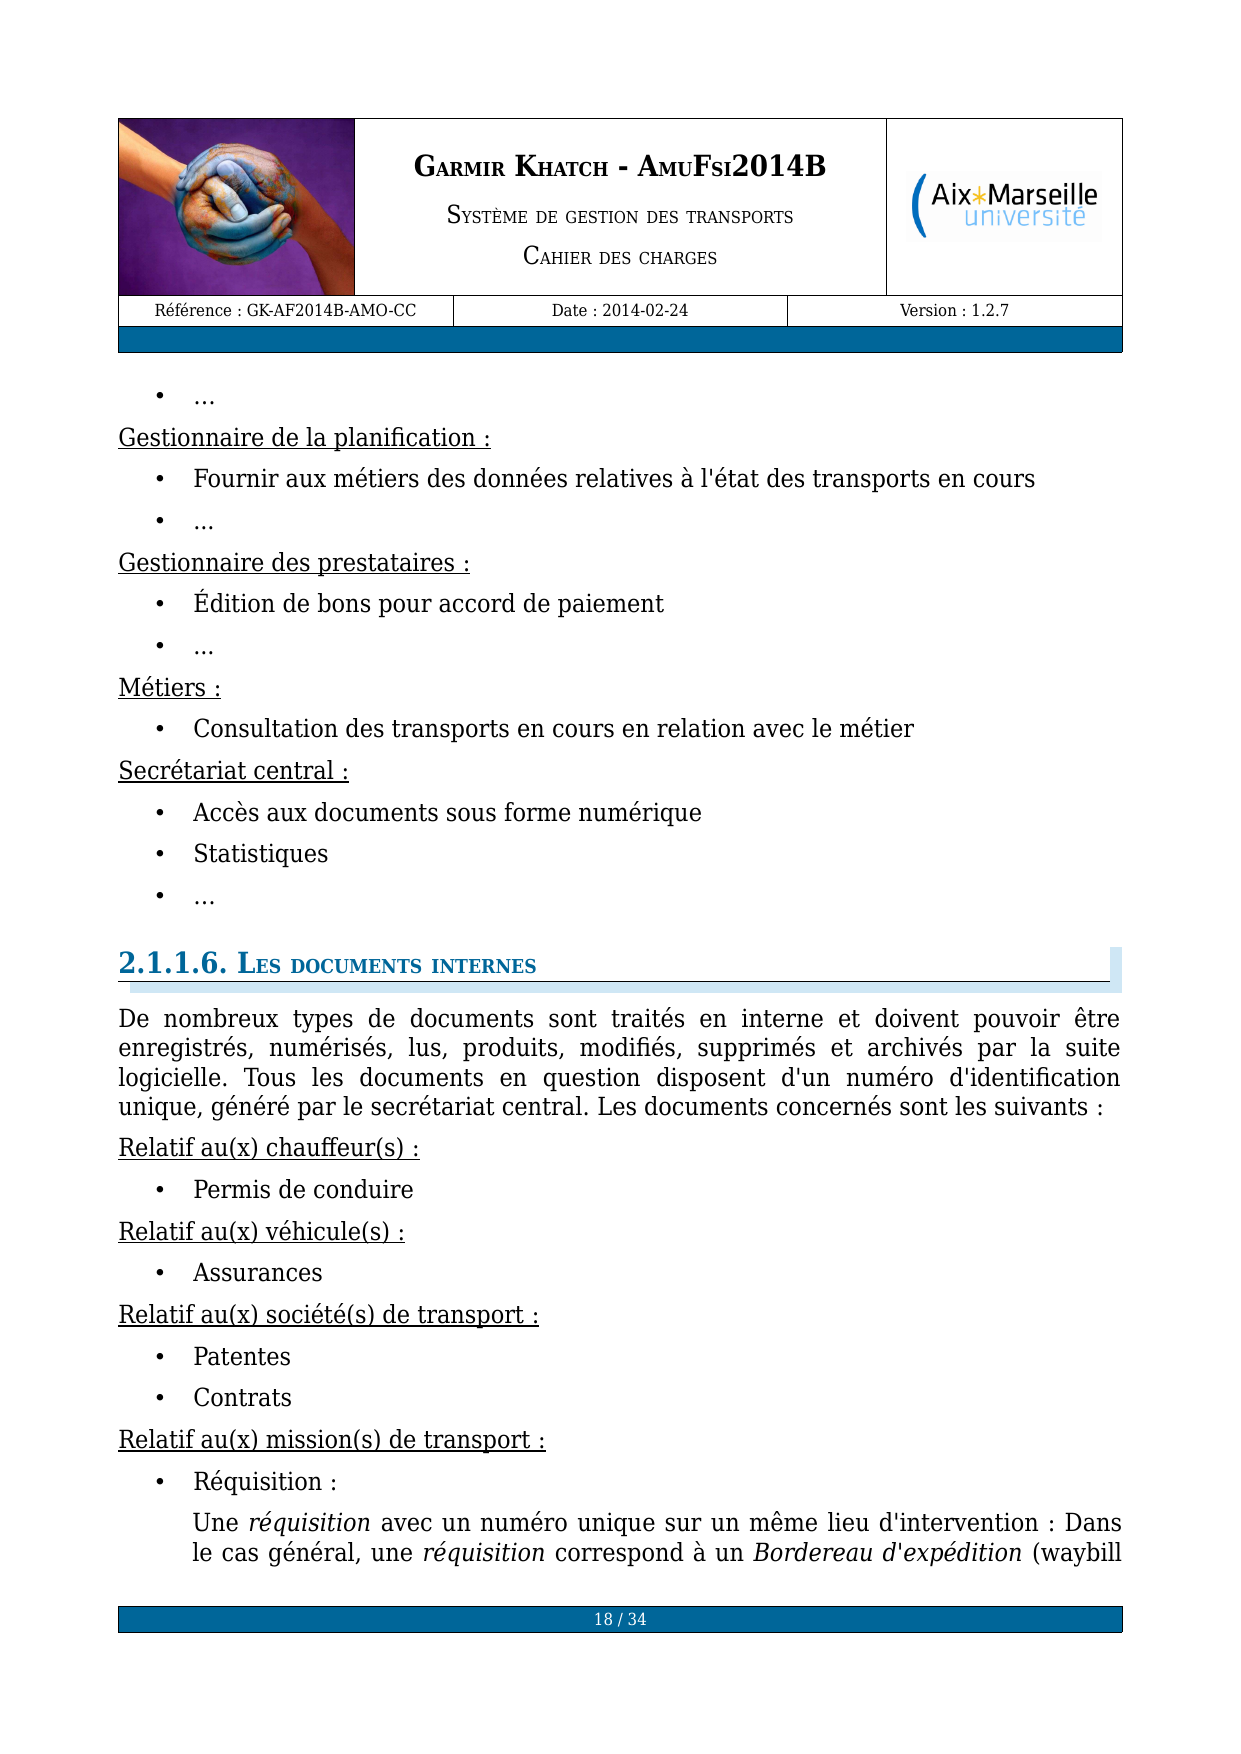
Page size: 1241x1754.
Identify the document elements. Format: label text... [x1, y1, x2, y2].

text Relatif au(x) véhicule(s) : [118, 1217, 1122, 1246]
text Relatif au(x) mission(s) de transport : [118, 1425, 1122, 1454]
list Fournir aux métiers des données relatives à l'état des transports en cours [156, 464, 1122, 494]
text Gestionnaire de la planification : [118, 423, 1122, 452]
list … [156, 381, 1122, 410]
list Patentes [156, 1342, 1122, 1371]
text Métiers : [118, 673, 1122, 702]
list Statistiques [156, 839, 1122, 869]
list Consultation des transports en cours en relation avec le métier [156, 714, 1122, 744]
text Secrétariat central : [118, 756, 1122, 785]
list … [156, 881, 1122, 910]
subtitle Les documents internes [118, 947, 1110, 981]
picture [119, 119, 354, 295]
list ... [156, 506, 1122, 535]
list Accès aux documents sous forme numérique [156, 798, 1122, 827]
text Relatif au(x) chauffeur(s) : [118, 1134, 1122, 1163]
text Relatif au(x) société(s) de transport : [118, 1300, 1122, 1329]
list Permis de conduire [156, 1175, 1122, 1204]
list Réquisition : [156, 1467, 1122, 1496]
picture [887, 126, 1122, 288]
list Édition de bons pour accord de paiement [156, 589, 1122, 619]
list ... [156, 631, 1122, 660]
list Contrats [156, 1384, 1122, 1413]
text Une réquisition avec un numéro unique sur un même lieu d'intervention : Dans le cas général, une réquisition correspond à un Bordereau d'expédition (waybill [192, 1509, 1122, 1567]
text De nombreux types de documents sont traités en interne et doivent pouvoir être enregistrés, numérisés, lus, produits, modifiés, supprimés et archivés par la suite logicielle. Tous les documents en question disposent d'un numéro d'identification unique, généré par le secrétariat central. Les documents concernés sont les suivants : [118, 1004, 1122, 1121]
text Gestionnaire des prestataires : [118, 548, 1122, 577]
list Assurances [156, 1259, 1122, 1288]
